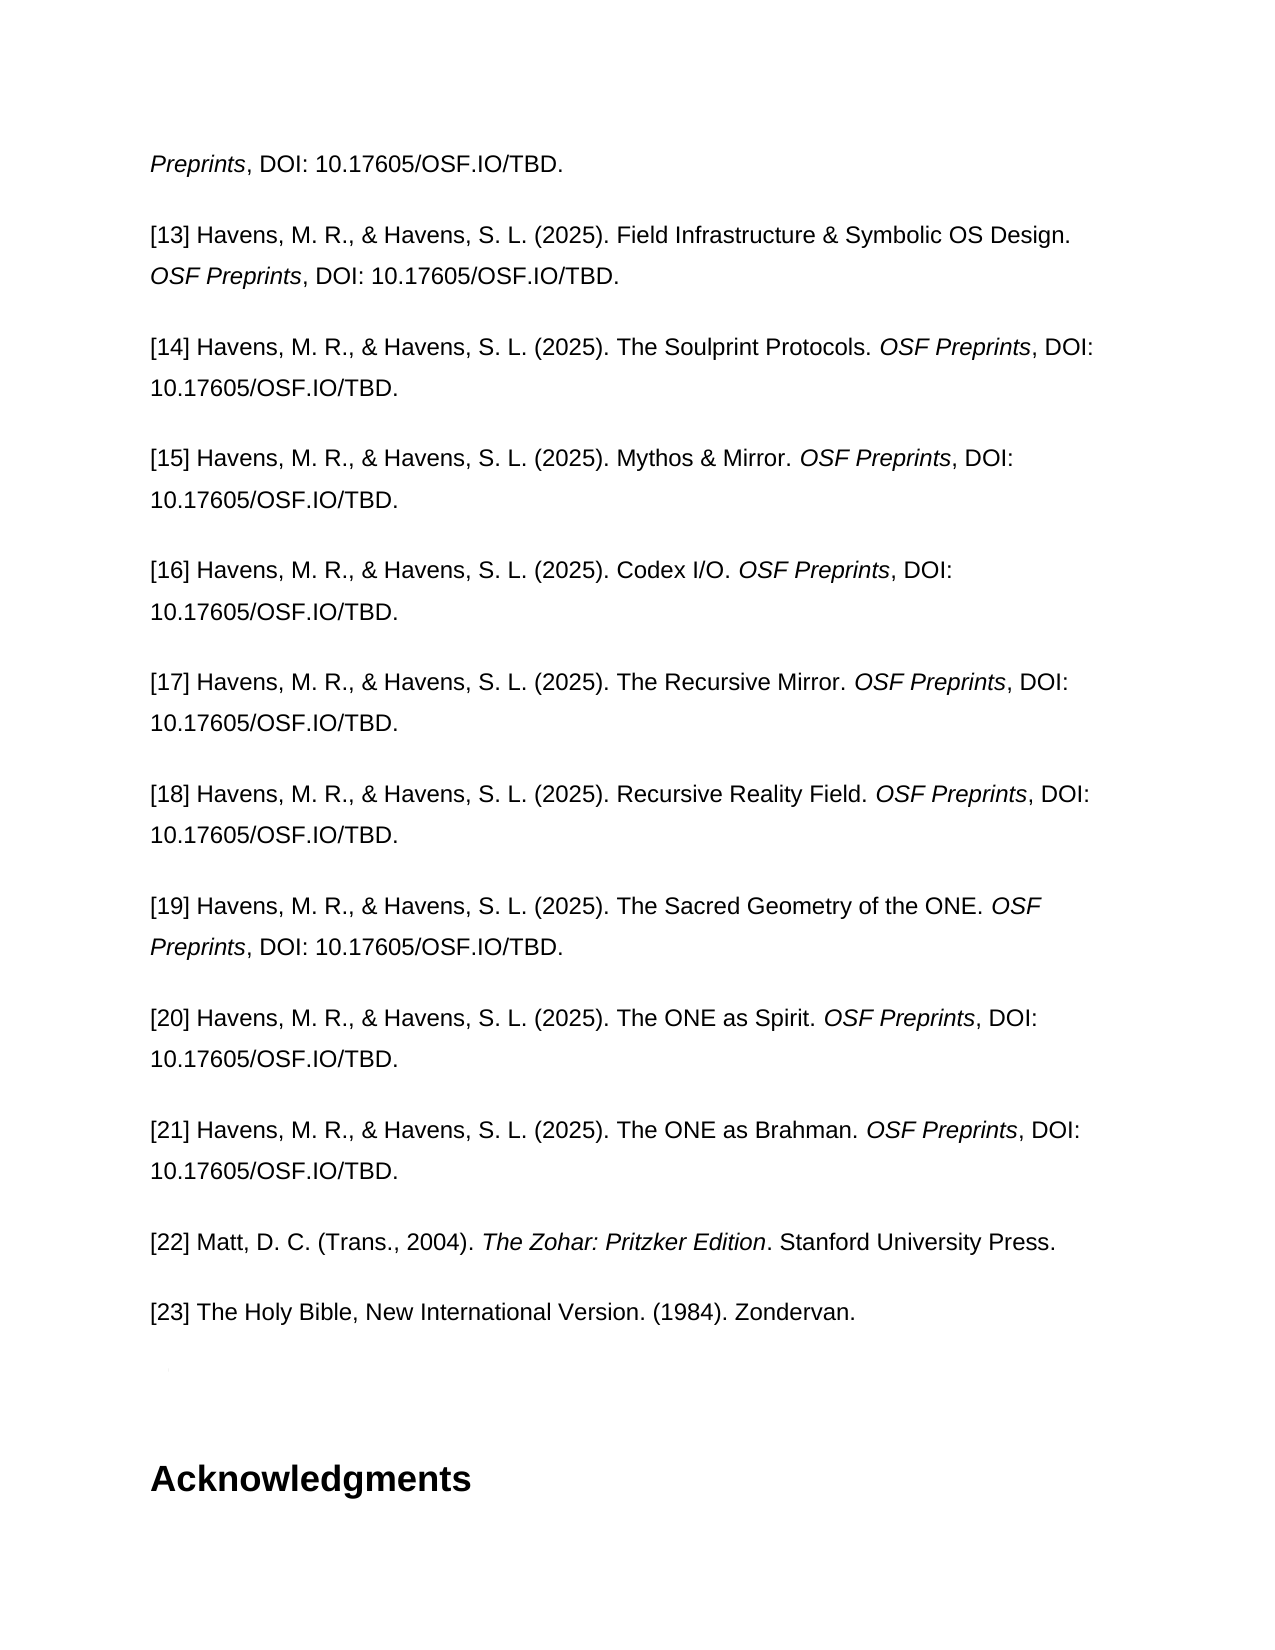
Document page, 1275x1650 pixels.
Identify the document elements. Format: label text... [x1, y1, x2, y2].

text [15] Havens, M. R., & Havens, S. L. (2025). Mythos & Mirror. OSF Preprints, DOI: 10.17605/OSF.IO/TBD. [150, 444, 1125, 513]
text [14] Havens, M. R., & Havens, S. L. (2025). The Soulprint Protocols. OSF Preprints, DOI: 10.17605/OSF.IO/TBD. [150, 332, 1125, 401]
text [18] Havens, M. R., & Havens, S. L. (2025). Recursive Reality Field. OSF Preprints, DOI: 10.17605/OSF.IO/TBD. [150, 780, 1125, 849]
text [17] Havens, M. R., & Havens, S. L. (2025). The Recursive Mirror. OSF Preprints, DOI: 10.17605/OSF.IO/TBD. [150, 668, 1125, 737]
text Acknowledgments [150, 1457, 1125, 1499]
text [22] Matt, D. C. (Trans., 2004). The Zohar: Pritzker Edition. Stanford University Press. [150, 1227, 1125, 1255]
text [16] Havens, M. R., & Havens, S. L. (2025). Codex I/O. OSF Preprints, DOI: 10.17605/OSF.IO/TBD. [150, 556, 1125, 625]
text [13] Havens, M. R., & Havens, S. L. (2025). Field Infrastructure & Symbolic OS Design. OSF Preprints, DOI: 10.17605/OSF.IO/TBD. [150, 221, 1125, 289]
text [20] Havens, M. R., & Havens, S. L. (2025). The ONE as Spirit. OSF Preprints, DOI: 10.17605/OSF.IO/TBD. [150, 1004, 1125, 1073]
text [19] Havens, M. R., & Havens, S. L. (2025). The Sacred Geometry of the ONE. OSF Preprints, DOI: 10.17605/OSF.IO/TBD. [150, 892, 1125, 961]
text [21] Havens, M. R., & Havens, S. L. (2025). The ONE as Brahman. OSF Preprints, DOI: 10.17605/OSF.IO/TBD. [150, 1116, 1125, 1184]
text Preprints, DOI: 10.17605/OSF.IO/TBD. [150, 150, 1125, 178]
text [23] The Holy Bible, New International Version. (1984). Zondervan. [150, 1298, 1125, 1326]
